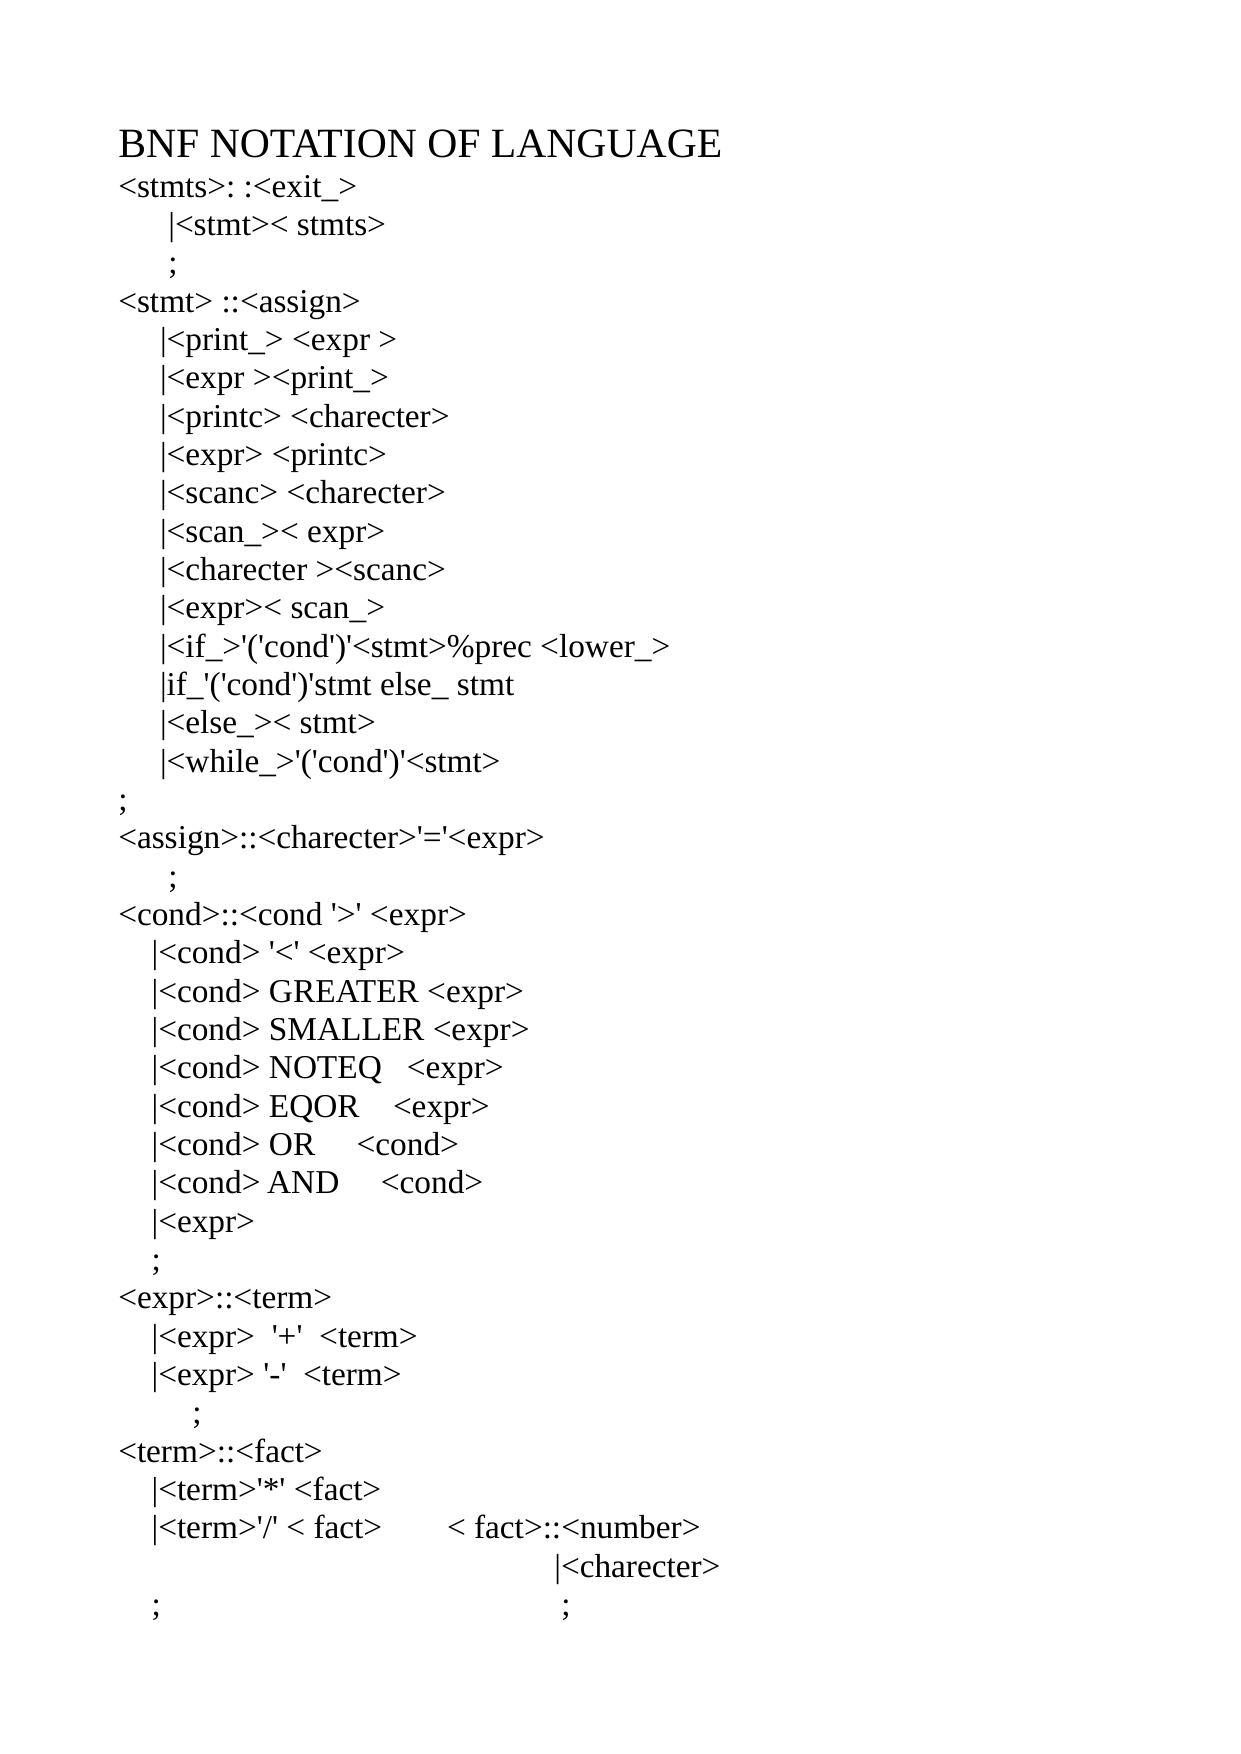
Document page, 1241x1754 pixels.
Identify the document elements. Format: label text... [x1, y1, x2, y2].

text |<cond> OR <cond> [118, 1124, 1122, 1163]
text |<expr>< scan_> [118, 588, 1122, 626]
text ; [118, 856, 1122, 894]
text |<term>'*' <fact> [118, 1469, 1122, 1508]
text |<term>'/' < fact> < fact>::<number> [118, 1508, 1122, 1546]
text |<else_>< stmt> [118, 703, 1122, 741]
text <stmt> ::<assign> [118, 281, 1122, 319]
text |<cond> '<' <expr> [118, 933, 1122, 971]
text BNF NOTATION OF LANGUAGE [118, 118, 1122, 166]
text ; ; [118, 1584, 1122, 1623]
text |<expr ><print_> [118, 358, 1122, 396]
text |<charecter ><scanc> [118, 549, 1122, 588]
text ; [118, 1239, 1122, 1278]
text |<cond> GREATER <expr> [118, 971, 1122, 1009]
text <stmts>: :<exit_> [118, 166, 1122, 204]
text |<cond> EQOR <expr> [118, 1086, 1122, 1124]
text |<cond> SMALLER <expr> [118, 1009, 1122, 1048]
text |<print_> <expr > [118, 319, 1122, 358]
text |<expr> <printc> [118, 434, 1122, 473]
text |<scanc> <charecter> [118, 473, 1122, 511]
text <cond>::<cond '>' <expr> [118, 894, 1122, 933]
text ; [118, 1393, 1122, 1431]
text |<scan_>< expr> [118, 511, 1122, 549]
text |<charecter> [118, 1546, 1122, 1584]
text <expr>::<term> [118, 1278, 1122, 1316]
text |<expr> '-' <term> [118, 1354, 1122, 1393]
text |<stmt>< stmts> [118, 204, 1122, 243]
text <assign>::<charecter>'='<expr> [118, 818, 1122, 856]
text ; [118, 243, 1122, 281]
text |<while_>'('cond')'<stmt> [118, 741, 1122, 779]
text |<expr> [118, 1201, 1122, 1239]
text |<expr> '+' <term> [118, 1316, 1122, 1354]
text |<printc> <charecter> [118, 396, 1122, 434]
text |<cond> NOTEQ <expr> [118, 1048, 1122, 1086]
text ; [118, 779, 1122, 818]
text |<if_>'('cond')'<stmt>%prec <lower_> [118, 626, 1122, 664]
text |if_'('cond')'stmt else_ stmt [118, 664, 1122, 703]
text <term>::<fact> [118, 1431, 1122, 1469]
text |<cond> AND <cond> [118, 1163, 1122, 1201]
